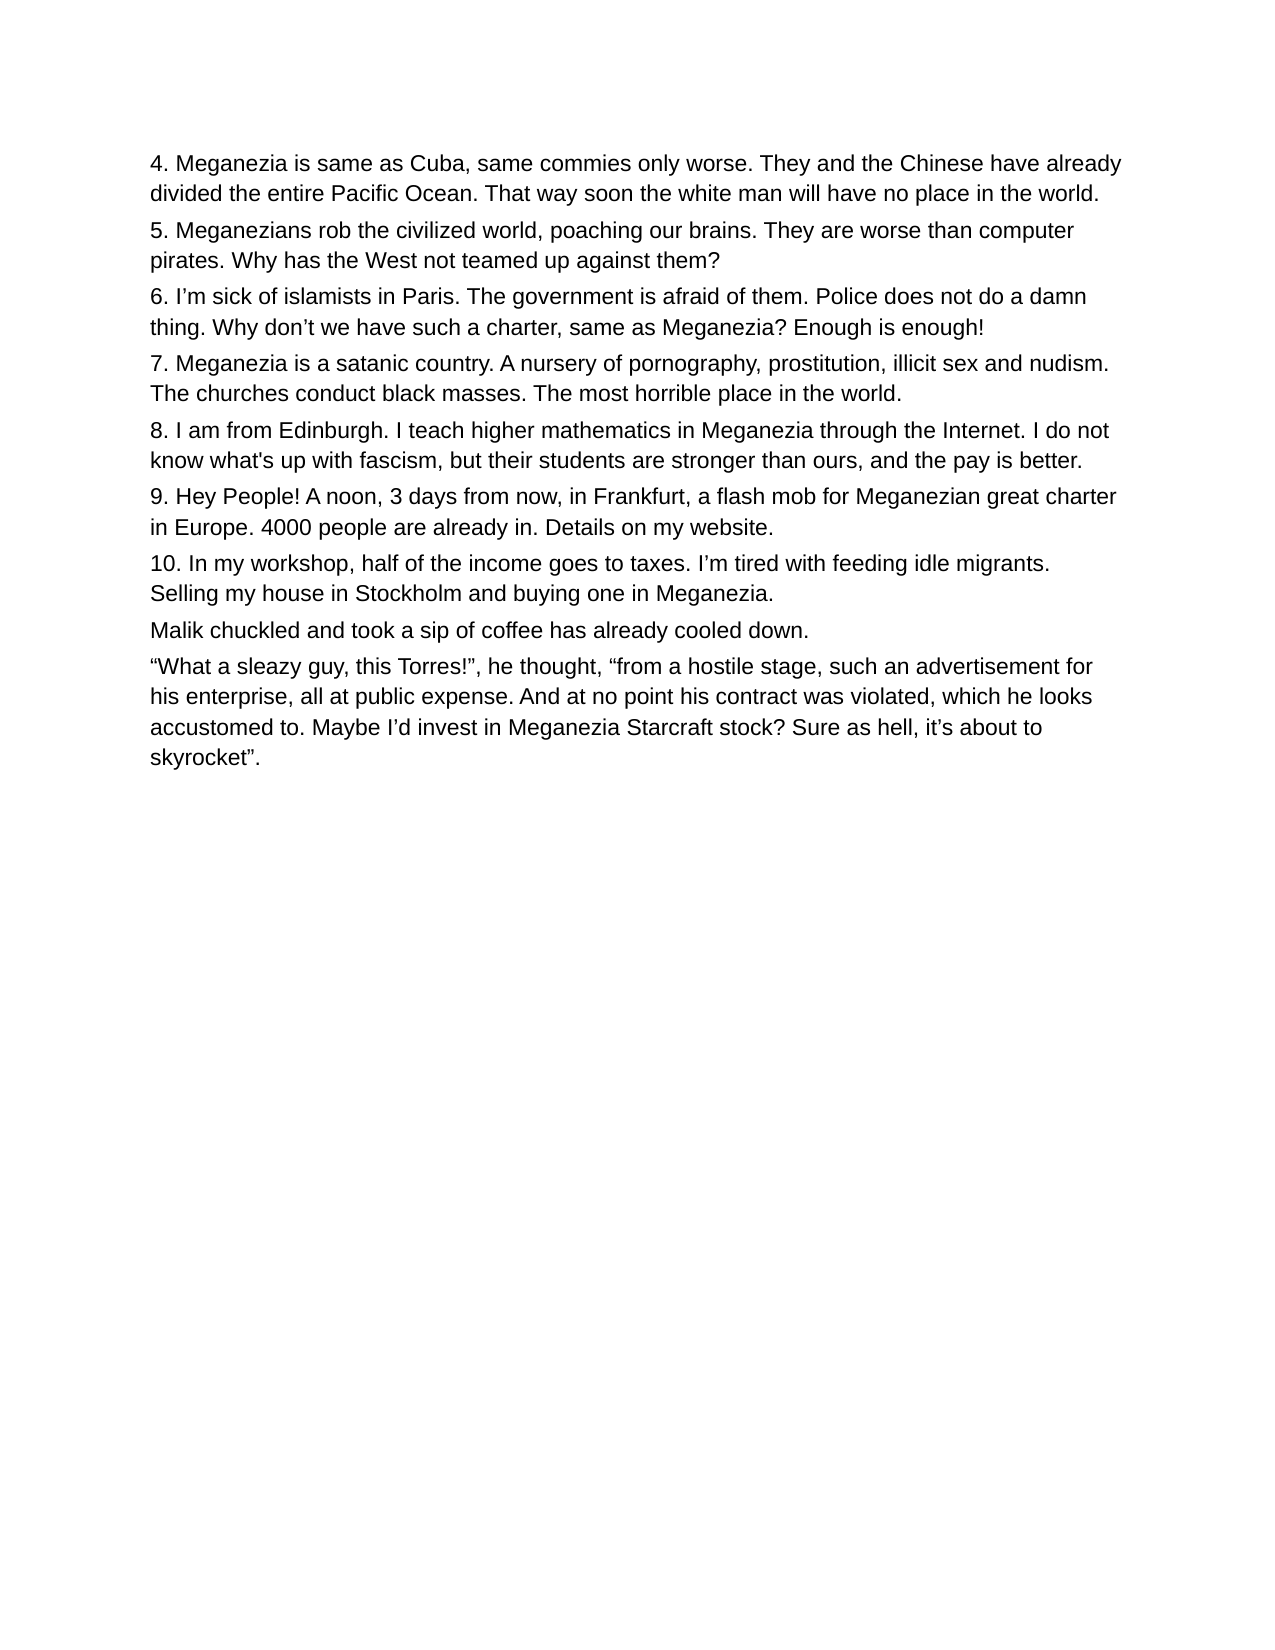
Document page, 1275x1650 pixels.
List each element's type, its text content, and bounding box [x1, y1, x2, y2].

text “What a sleazy guy, this Torres!”, he thought, “from a hostile stage, such an advertisement for his enterprise, all at public expense. And at no point his contract was violated, which he looks accustomed to. Maybe I’d invest in Meganezia Starcraft stock? Sure as hell, it’s about to skyrocket”. [150, 653, 1125, 770]
text 4. Meganezia is same as Cuba, same commies only worse. They and the Chinese have already divided the entire Pacific Ocean. That way soon the white man will have no place in the world. [150, 150, 1125, 207]
text 9. Hey People! A noon, 3 days from now, in Frankfurt, a flash mob for Meganezian great charter in Europe. 4000 people are already in. Details on my website. [150, 483, 1125, 540]
text 8. I am from Edinburgh. I teach higher mathematics in Meganezia through the Internet. I do not know what's up with fascism, but their students are stronger than ours, and the pay is better. [150, 417, 1125, 473]
text Malik chuckled and took a sip of coffee has already cooled down. [150, 617, 1125, 643]
text 7. Meganezia is a satanic country. A nursery of pornography, prostitution, illicit sex and nudism. The churches conduct black masses. The most horrible place in the world. [150, 350, 1125, 407]
text 6. I’m sick of islamists in Paris. The government is afraid of them. Police does not do a damn thing. Why don’t we have such a charter, same as Meganezia? Enough is enough! [150, 283, 1125, 340]
text 10. In my workshop, half of the income goes to taxes. I’m tired with feeding idle migrants. Selling my house in Stockholm and buying one in Meganezia. [150, 550, 1125, 607]
text 5. Meganezians rob the civilized world, poaching our brains. They are worse than computer pirates. Why has the West not teamed up against them? [150, 217, 1125, 273]
